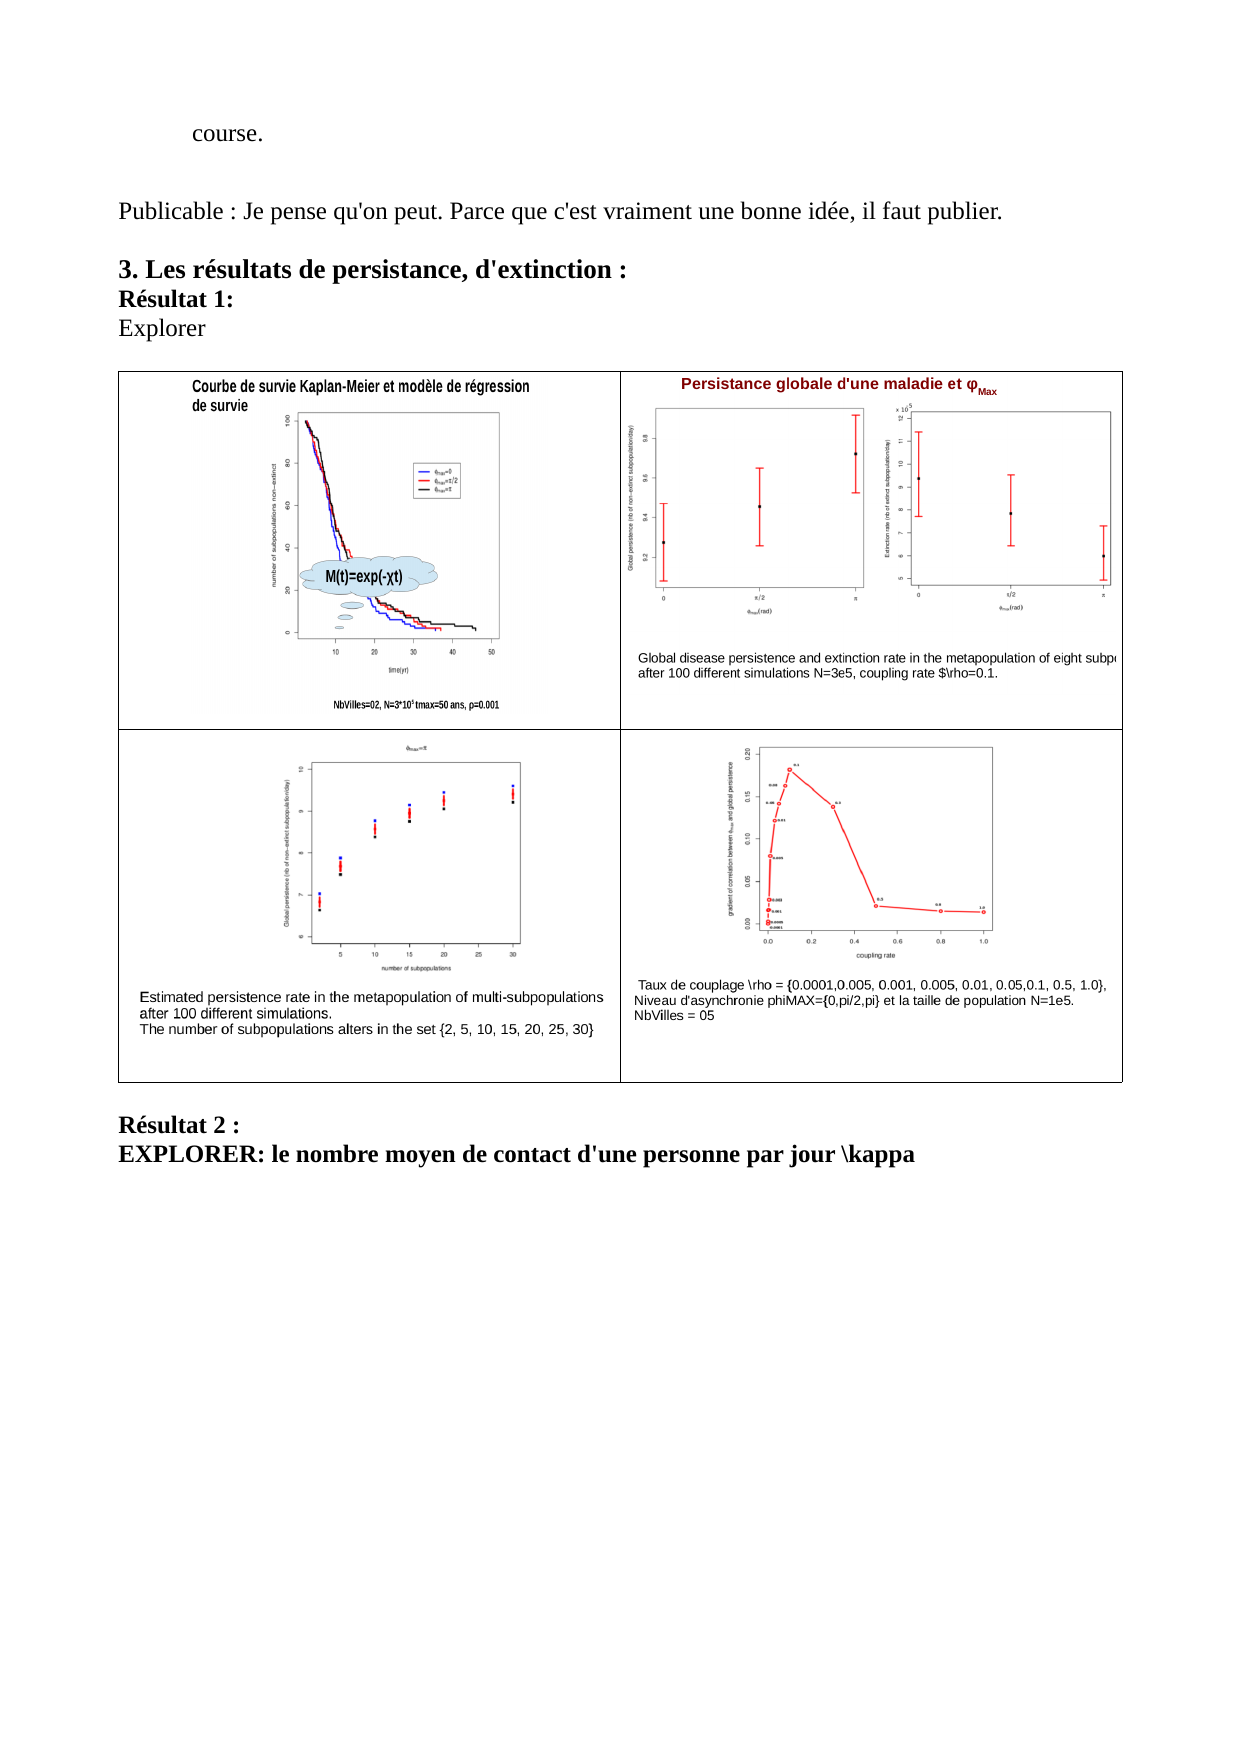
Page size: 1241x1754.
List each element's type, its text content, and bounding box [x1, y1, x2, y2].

table_cell [119, 730, 620, 734]
picture [123, 734, 615, 1048]
text Publicable : Je pense qu'on peut. Parce que c'est vraiment une bonne idée, il faut publier. [118, 196, 1122, 225]
list course. [162, 118, 1122, 147]
text Explorer [118, 313, 1122, 342]
table_header [119, 372, 620, 729]
table_cell [621, 730, 1122, 734]
picture [190, 376, 548, 714]
text EXPLORER: le nombre moyen de contact d'une personne par jour \kappa [118, 1139, 1122, 1168]
table_cell [621, 735, 1122, 1082]
text 3. Les résultats de persistance, d'extinction : [118, 253, 1122, 284]
text Résultat 2 : [118, 1111, 1122, 1139]
picture [625, 376, 1117, 695]
table_cell [119, 735, 620, 1082]
table_header [621, 372, 1122, 729]
text Résultat 1: [118, 284, 1122, 313]
picture [625, 734, 1117, 1029]
